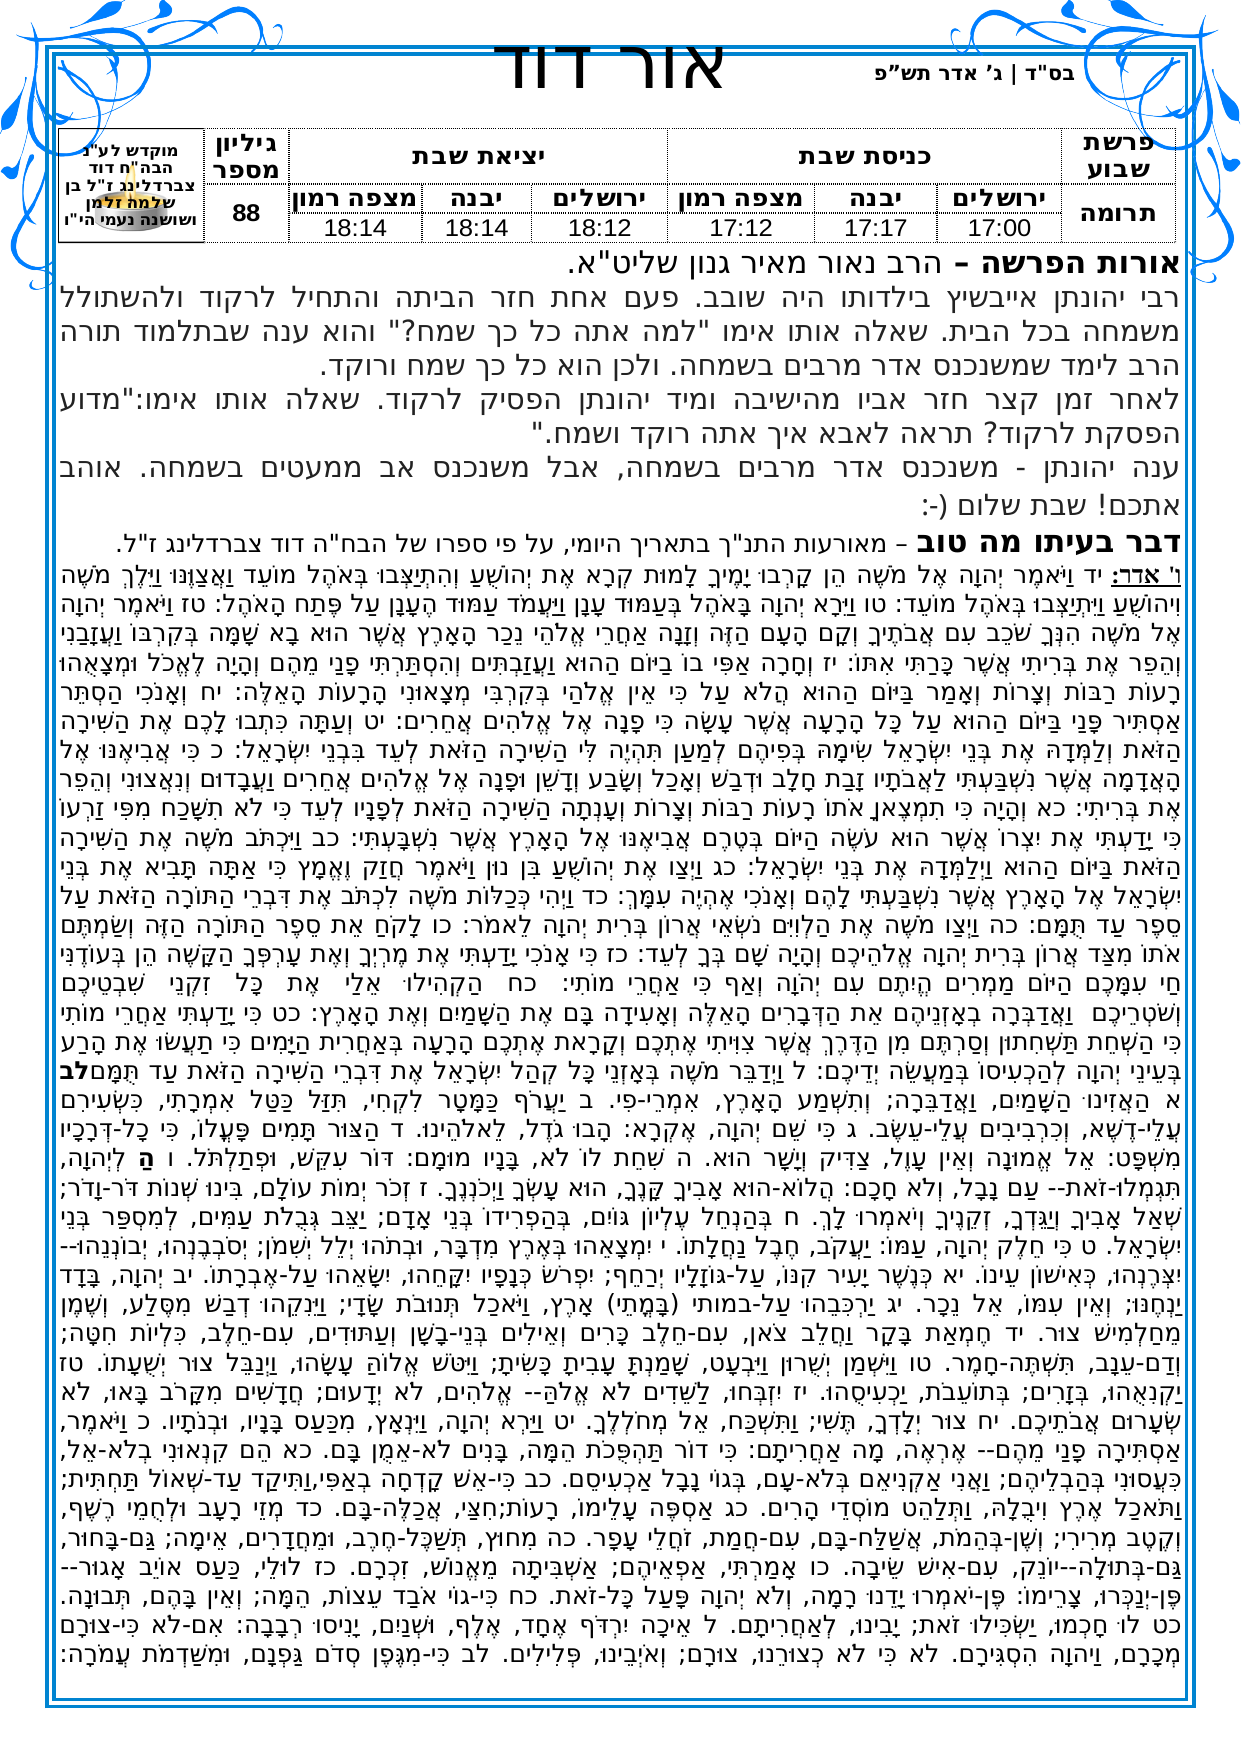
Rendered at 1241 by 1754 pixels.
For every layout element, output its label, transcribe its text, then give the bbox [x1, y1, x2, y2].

text רבי יהונתן אייבשיץ בילדותו היה שובב. פעם אחת חזר הביתה והתחיל לרקוד ולהשתולל משמחה בכל הבית. שאלה אותו אימו "למה אתה כל כך שמח?" והוא ענה שבתלמוד תורה הרב לימד שמשנכנס אדר מרבים בשמחה. ולכן הוא כל כך שמח ורוקד. [59, 280, 1182, 382]
list דבר בעיתו מה טוב – מאורעות התנ"ך בתאריך היומי, על פי ספרו של הבח"ה דוד צברדלינג ז"ל.‬ [59, 524, 1182, 560]
text ענה יהונתן - משנכנס אדר מרבים בשמחה, אבל משנכנס אב ממעטים בשמחה‎. אוהב אתכם! שבת שלום ‎:-)‎ [59, 450, 1182, 524]
picture [950, 0, 1241, 283]
list ו' אדר: יד וַיֹּאמֶר יְהוָה אֶל מֹשֶׁה הֵן קָרְבוּ יָמֶיךָ לָמוּת קְרָא אֶת יְהוֹשֻׁעַ וְהִתְיַצְּבוּ בְּאֹהֶל מוֹעֵד וַאֲצַוֶּנּוּ וַיֵּלֶךְ מֹשֶׁה וִיהוֹשֻׁעַ וַיִּתְיַצְּבוּ בְּאֹהֶל מוֹעֵד: טו וַיֵּרָא יְהוָה בָּאֹהֶל בְּעַמּוּד עָנָן וַיַּעֲמֹד עַמּוּד הֶעָנָן עַל פֶּתַח הָאֹהֶל: טז וַיֹּאמֶר יְהוָה אֶל מֹשֶׁה הִנְּךָ שֹׁכֵב עִם אֲבֹתֶיךָ וְקָם הָעָם הַזֶּה וְזָנָה אַחֲרֵי אֱלֹהֵי נֵכַר הָאָרֶץ אֲשֶׁר הוּא בָא שָׁמָּה בְּקִרְבּוֹ וַעֲזָבַנִי וְהֵפֵר אֶת בְּרִיתִי אֲשֶׁר כָּרַתִּי אִתּוֹ: יז וְחָרָה אַפִּי בוֹ בַיּוֹם הַהוּא וַעֲזַבְתִּים וְהִסְתַּרְתִּי פָנַי מֵהֶם וְהָיָה לֶאֱכֹל וּמְצָאֻהוּ רָעוֹת רַבּוֹת וְצָרוֹת וְאָמַר בַּיּוֹם הַהוּא הֲלֹא עַל כִּי אֵין אֱלֹהַי בְּקִרְבִּי מְצָאוּנִי הָרָעוֹת הָאֵלֶּה: יח וְאָנֹכִי הַסְתֵּר אַסְתִּיר פָּנַי בַּיּוֹם הַהוּא עַל כָּל הָרָעָה אֲשֶׁר עָשָׂה כִּי פָנָה אֶל אֱלֹהִים אֲחֵרִים: יט וְעַתָּה כִּתְבוּ לָכֶם אֶת הַשִּׁירָה הַזֹּאת וְלַמְּדָהּ אֶת בְּנֵי יִשְׂרָאֵל שִׂימָהּ בְּפִיהֶם לְמַעַן תִּהְיֶה לִּי הַשִּׁירָה הַזֹּאת לְעֵד בִּבְנֵי יִשְׂרָאֵל: כ כִּי אֲבִיאֶנּוּ אֶל הָאֲדָמָה אֲשֶׁר נִשְׁבַּעְתִּי לַאֲבֹתָיו זָבַת חָלָב וּדְבַשׁ וְאָכַל וְשָׂבַע וְדָשֵׁן וּפָנָה אֶל אֱלֹהִים אֲחֵרִים וַעֲבָדוּם וְנִאֲצוּנִי וְהֵפֵר אֶת בְּרִיתִי: כא וְהָיָה כִּי תִמְצֶאןָ אֹתוֹ רָעוֹת רַבּוֹת וְצָרוֹת וְעָנְתָה הַשִּׁירָה הַזֹּאת לְפָנָיו לְעֵד כִּי לֹא תִשָּׁכַח מִפִּי זַרְעוֹ כִּי יָדַעְתִּי אֶת יִצְרוֹ אֲשֶׁר הוּא עֹשֶׂה הַיּוֹם בְּטֶרֶם אֲבִיאֶנּוּ אֶל הָאָרֶץ אֲשֶׁר נִשְׁבָּעְתִּי: כב וַיִּכְתֹּב מֹשֶׁה אֶת הַשִּׁירָה הַזֹּאת בַּיּוֹם הַהוּא וַיְלַמְּדָהּ אֶת בְּנֵי יִשְׂרָאֵל: כג וַיְצַו אֶת יְהוֹשֻׁעַ בִּן נוּן וַיֹּאמֶר חֲזַק וֶאֱמָץ כִּי אַתָּה תָּבִיא אֶת בְּנֵי יִשְׂרָאֵל אֶל הָאָרֶץ אֲשֶׁר נִשְׁבַּעְתִּי לָהֶם וְאָנֹכִי אֶהְיֶה עִמָּךְ: כד וַיְהִי כְּכַלּוֹת מֹשֶׁה לִכְתֹּב אֶת דִּבְרֵי הַתּוֹרָה הַזֹּאת עַל סֵפֶר עַד תֻּמָּם: כה וַיְצַו מֹשֶׁה אֶת הַלְוִיִּם נֹשְׂאֵי אֲרוֹן בְּרִית יְהוָה לֵאמֹר: כו לָקֹחַ אֵת סֵפֶר הַתּוֹרָה הַזֶּה וְשַׂמְתֶּם אֹתוֹ מִצַּד אֲרוֹן בְּרִית יְהוָה אֱלֹהֵיכֶם וְהָיָה שָׁם בְּךָ לְעֵד: כז כִּי אָנֹכִי יָדַעְתִּי אֶת מֶרְיְךָ וְאֶת עָרְפְּךָ הַקָּשֶׁה הֵן בְּעוֹדֶנִּי חַי עִמָּכֶם הַיּוֹם מַמְרִים הֱיִתֶם עִם יְהֹוָה וְאַף כִּי אַחֲרֵי מוֹתִי: כח הַקְהִילוּ אֵלַי אֶת כָּל זִקְנֵי שִׁבְטֵיכֶם וְשֹׁטְרֵיכֶם וַאֲדַבְּרָה בְאָזְנֵיהֶם אֵת הַדְּבָרִים הָאֵלֶּה וְאָעִידָה בָּם אֶת הַשָּׁמַיִם וְאֶת הָאָרֶץ: כט כִּי יָדַעְתִּי אַחֲרֵי מוֹתִי כִּי הַשְׁחֵת תַּשְׁחִתוּן וְסַרְתֶּם מִן הַדֶּרֶךְ אֲשֶׁר צִוִּיתִי אֶתְכֶם וְקָרָאת אֶתְכֶם הָרָעָה בְּאַחֲרִית הַיָּמִים כִּי תַעֲשׂוּ אֶת הָרַע בְּעֵינֵי יְהוָה לְהַכְעִיסוֹ בְּמַעֲשֵׂה יְדֵיכֶם: ל וַיְדַבֵּר מֹשֶׁה בְּאָזְנֵי כָּל קְהַל יִשְׂרָאֵל אֶת דִּבְרֵי הַשִּׁירָה הַזֹּאת עַד תֻּמָּםלב א הַאֲזִינוּ הַשָּׁמַיִם, וַאֲדַבֵּרָה; וְתִשְׁמַע הָאָרֶץ, אִמְרֵי-פִי. ב יַעֲרֹף כַּמָּטָר לִקְחִי, תִּזַּל כַּטַּל אִמְרָתִי, כִּשְׂעִירִם עֲלֵי-דֶשֶׁא, וְכִרְבִיבִים עֲלֵי-עֵשֶׂב. ג כִּי שֵׁם יְהוָה, אֶקְרָא: הָבוּ גֹדֶל, לֵאלֹהֵינוּ. ד הַצּוּר תָּמִים פָּעֳלוֹ, כִּי כָל-דְּרָכָיו מִשְׁפָּט: אֵל אֱמוּנָה וְאֵין עָוֶל, צַדִּיק וְיָשָׁר הוּא. ה שִׁחֵת לוֹ לֹא, בָּנָיו מוּמָם: דּוֹר עִקֵּשׁ, וּפְתַלְתֹּל. ו הַ לְיְהוָה, תִּגְמְלוּ-זֹאת-- עַם נָבָל, וְלֹא חָכָם: הֲלוֹא-הוּא אָבִיךָ קָּנֶךָ, הוּא עָשְׂךָ וַיְכֹנְנֶךָ. ז זְכֹר יְמוֹת עוֹלָם, בִּינוּ שְׁנוֹת דֹּר-וָדֹר; שְׁאַל אָבִיךָ וְיַגֵּדְךָ, זְקֵנֶיךָ וְיֹאמְרוּ לָךְ. ח בְּהַנְחֵל עֶלְיוֹן גּוֹיִם, בְּהַפְרִידוֹ בְּנֵי אָדָם; יַצֵּב גְּבֻלֹת עַמִּים, לְמִסְפַּר בְּנֵי יִשְׂרָאֵל. ט כִּי חֵלֶק יְהוָה, עַמּוֹ: יַעֲקֹב, חֶבֶל נַחֲלָתוֹ. י יִמְצָאֵהוּ בְּאֶרֶץ מִדְבָּר, וּבְתֹהוּ יְלֵל יְשִׁמֹן; יְסֹבְבֶנְהוּ, יְבוֹנְנֵהוּ-- יִצְּרֶנְהוּ, כְּאִישׁוֹן עֵינוֹ. יא כְּנֶשֶׁר יָעִיר קִנּוֹ, עַל-גּוֹזָלָיו יְרַחֵף; יִפְרֹשׂ כְּנָפָיו יִקָּחֵהוּ, יִשָּׂאֵהוּ עַל-אֶבְרָתוֹ. יב יְהוָה, בָּדָד יַנְחֶנּוּ; וְאֵין עִמּוֹ, אֵל נֵכָר. יג יַרְכִּבֵהוּ עַל-במותי (בָּמֳתֵי) אָרֶץ, וַיֹּאכַל תְּנוּבֹת שָׂדָי; וַיֵּנִקֵהוּ דְבַשׁ מִסֶּלַע, וְשֶׁמֶן מֵחַלְמִישׁ צוּר. יד חֶמְאַת בָּקָר וַחֲלֵב צֹאן, עִם-חֵלֶב כָּרִים וְאֵילִים בְּנֵי-בָשָׁן וְעַתּוּדִים, עִם-חֵלֶב, כִּלְיוֹת חִטָּה; וְדַם-עֵנָב, תִּשְׁתֶּה-חָמֶר. טו וַיִּשְׁמַן יְשֻׁרוּן וַיִּבְעָט, שָׁמַנְתָּ עָבִיתָ כָּשִׂיתָ; וַיִּטֹּשׁ אֱלוֹהַּ עָשָׂהוּ, וַיְנַבֵּל צוּר יְשֻׁעָתוֹ. טז יַקְנִאֻהוּ, בְּזָרִים; בְּתוֹעֵבֹת, יַכְעִיסֻהוּ. יז יִזְבְּחוּ, לַשֵּׁדִים לֹא אֱלֹהַּ-- אֱלֹהִים, לֹא יְדָעוּם; חֲדָשִׁים מִקָּרֹב בָּאוּ, לֹא שְׂעָרוּם אֲבֹתֵיכֶם. יח צוּר יְלָדְךָ, תֶּשִׁי; וַתִּשְׁכַּח, אֵל מְחֹלְלֶךָ. יט וַיַּרְא יְהוָה, וַיִּנְאָץ, מִכַּעַס בָּנָיו, וּבְנֹתָיו. כ וַיֹּאמֶר, אַסְתִּירָה פָנַי מֵהֶם-- אֶרְאֶה, מָה אַחֲרִיתָם: כִּי דוֹר תַּהְפֻּכֹת הֵמָּה, בָּנִים לֹא-אֵמֻן בָּם. כא הֵם קִנְאוּנִי בְלֹא-אֵל, כִּעֲסוּנִי בְּהַבְלֵיהֶם; וַאֲנִי אַקְנִיאֵם בְּלֹא-עָם, בְּגוֹי נָבָל אַכְעִיסֵם. כב כִּי-אֵשׁ קָדְחָה בְאַפִּי,וַתִּיקַד עַד-שְׁאוֹל תַּחְתִּית; וַתֹּאכַל אֶרֶץ וִיבֻלָהּ, וַתְּלַהֵט מוֹסְדֵי הָרִים. כג אַסְפֶּה עָלֵימוֹ, רָעוֹת;חִצַּי, אֲכַלֶּה-בָּם. כד מְזֵי רָעָב וּלְחֻמֵי רֶשֶׁף, וְקֶטֶב מְרִירִי; וְשֶׁן-בְּהֵמֹת, אֲשַׁלַּח-בָּם, עִם-חֲמַת, זֹחֲלֵי עָפָר. כה מִחוּץ, תְּשַׁכֶּל-חֶרֶב, וּמֵחֲדָרִים, אֵימָה; גַּם-בָּחוּר, גַּם-בְּתוּלָה--יוֹנֵק, עִם-אִישׁ שֵׂיבָה. כו אָמַרְתִּי, אַפְאֵיהֶם; אַשְׁבִּיתָה מֵאֱנוֹשׁ, זִכְרָם. כז לוּלֵי, כַּעַס אוֹיֵב אָגוּר-- פֶּן-יְנַכְּרוּ, צָרֵימוֹ: פֶּן-יֹאמְרוּ יָדֵנוּ רָמָה, וְלֹא יְהוָה פָּעַל כָּל-זֹאת. כח כִּי-גוֹי אֹבַד עֵצוֹת, הֵמָּה; וְאֵין בָּהֶם, תְּבוּנָה. כט לוּ חָכְמוּ, יַשְׂכִּילוּ זֹאת; יָבִינוּ, לְאַחֲרִיתָם. ל אֵיכָה יִרְדֹּף אֶחָד, אֶלֶף, וּשְׁנַיִם, יָנִיסוּ רְבָבָה: אִם-לֹא כִּי-צוּרָם מְכָרָם, וַיהוָה הִסְגִּירָם. לא כִּי לֹא כְצוּרֵנוּ, צוּרָם; וְאֹיְבֵינוּ, פְּלִילִים. לב כִּי-מִגֶּפֶן סְדֹם גַּפְנָם, וּמִשַּׁדְמֹת עֲמֹרָה: [59, 560, 1182, 1668]
picture [49, 49, 283, 290]
text אורות הפרשה – הרב נאור מאיר גנון שליט"א. [283, 119, 950, 280]
text לאחר זמן קצר חזר אביו מהישיבה ומיד יהונתן הפסיק לרקוד. שאלה אותו אימו:"מדוע הפסקת לרקוד? תראה לאבא איך אתה רוקד ושמח." [59, 382, 1182, 450]
picture [56, 56, 283, 290]
picture [0, 0, 283, 290]
